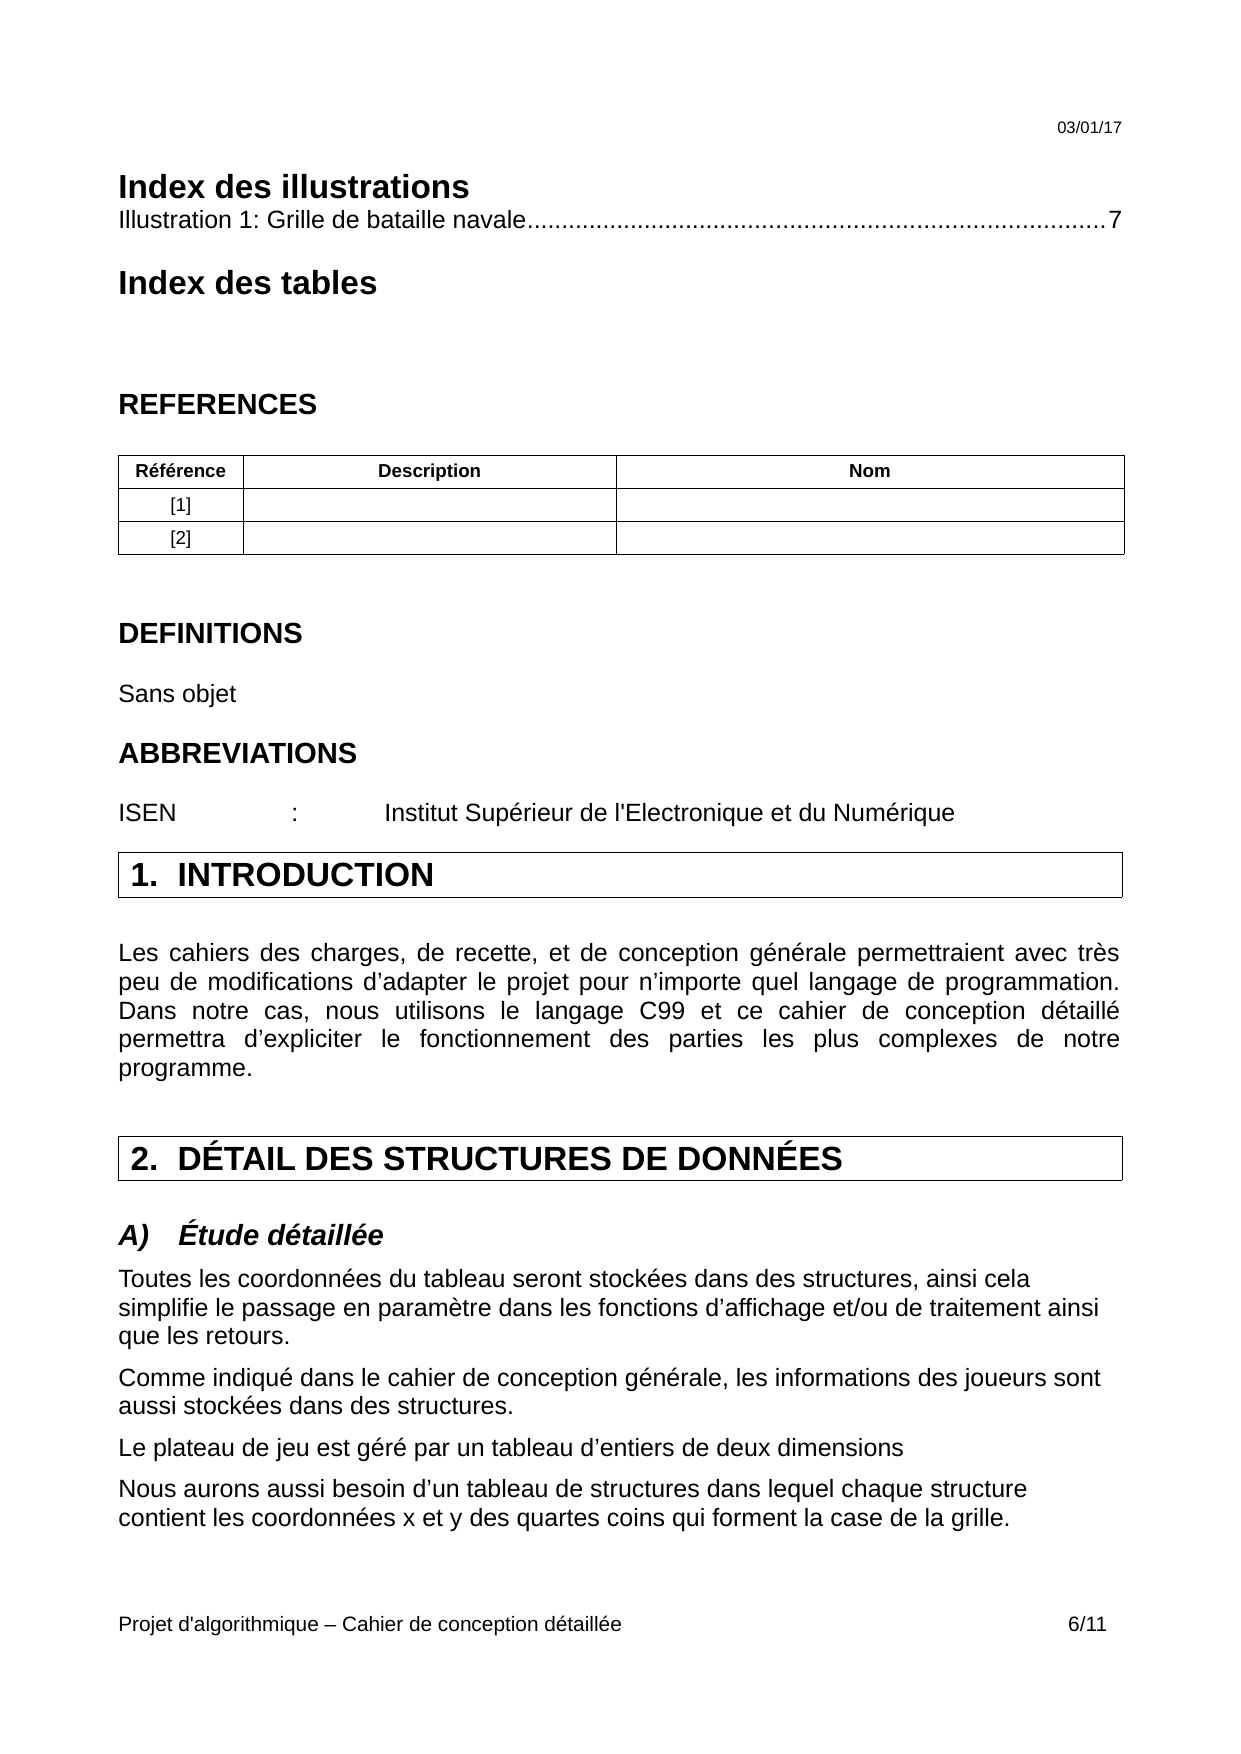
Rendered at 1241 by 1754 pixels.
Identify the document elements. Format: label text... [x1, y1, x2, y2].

table_header [617, 522, 1124, 554]
table_header Référence [119, 456, 243, 488]
text Le plateau de jeu est géré par un tableau d’entiers de deux dimensions [118, 1433, 1122, 1461]
subtitle Index des illustrations [118, 167, 1122, 205]
table_header [1] [119, 489, 243, 521]
text Nous aurons aussi besoin d’un tableau de structures dans lequel chaque structure contient les coordonnées x et y des quartes coins qui forment la case de la grille. [118, 1474, 1122, 1531]
text Comme indiqué dans le cahier de conception générale, les informations des joueurs sont aussi stockées dans des structures. [118, 1363, 1122, 1420]
subtitle DÉTAIL DES STRUCTURES DE DONNÉES [119, 1137, 1122, 1180]
text DEFINITIONS [118, 616, 1122, 650]
subtitle Index des tables [118, 263, 1122, 301]
text ABBREVIATIONS [118, 736, 1122, 770]
table_header [2] [119, 522, 243, 554]
table_header [244, 522, 616, 554]
text ISEN : Institut Supérieur de l'Electronique et du Numérique [118, 798, 1122, 827]
subtitle INTRODUCTION [119, 853, 1122, 897]
table_header [244, 489, 616, 521]
table_header Nom [617, 456, 1124, 488]
table_header [617, 489, 1124, 521]
subtitle Étude détaillée [118, 1218, 1122, 1251]
text Illustration 1: Grille de bataille navale 7 [118, 205, 1122, 234]
text Toutes les coordonnées du tableau seront stockées dans des structures, ainsi cela simplifie le passage en paramètre dans les fonctions d’affichage et/ou de traitement ainsi que les retours. [118, 1264, 1122, 1350]
text Sans objet [118, 679, 1122, 707]
table_header Description [244, 456, 616, 488]
text REFERENCES [118, 387, 1122, 454]
text Les cahiers des charges, de recette, et de conception générale permettraient avec très peu de modifications d’adapter le projet pour n’importe quel langage de programmation. Dans notre cas, nous utilisons le langage C99 et ce cahier de conception détaillé permettra d’expliciter le fonctionnement des parties les plus complexes de notre programme. [118, 938, 1122, 1082]
